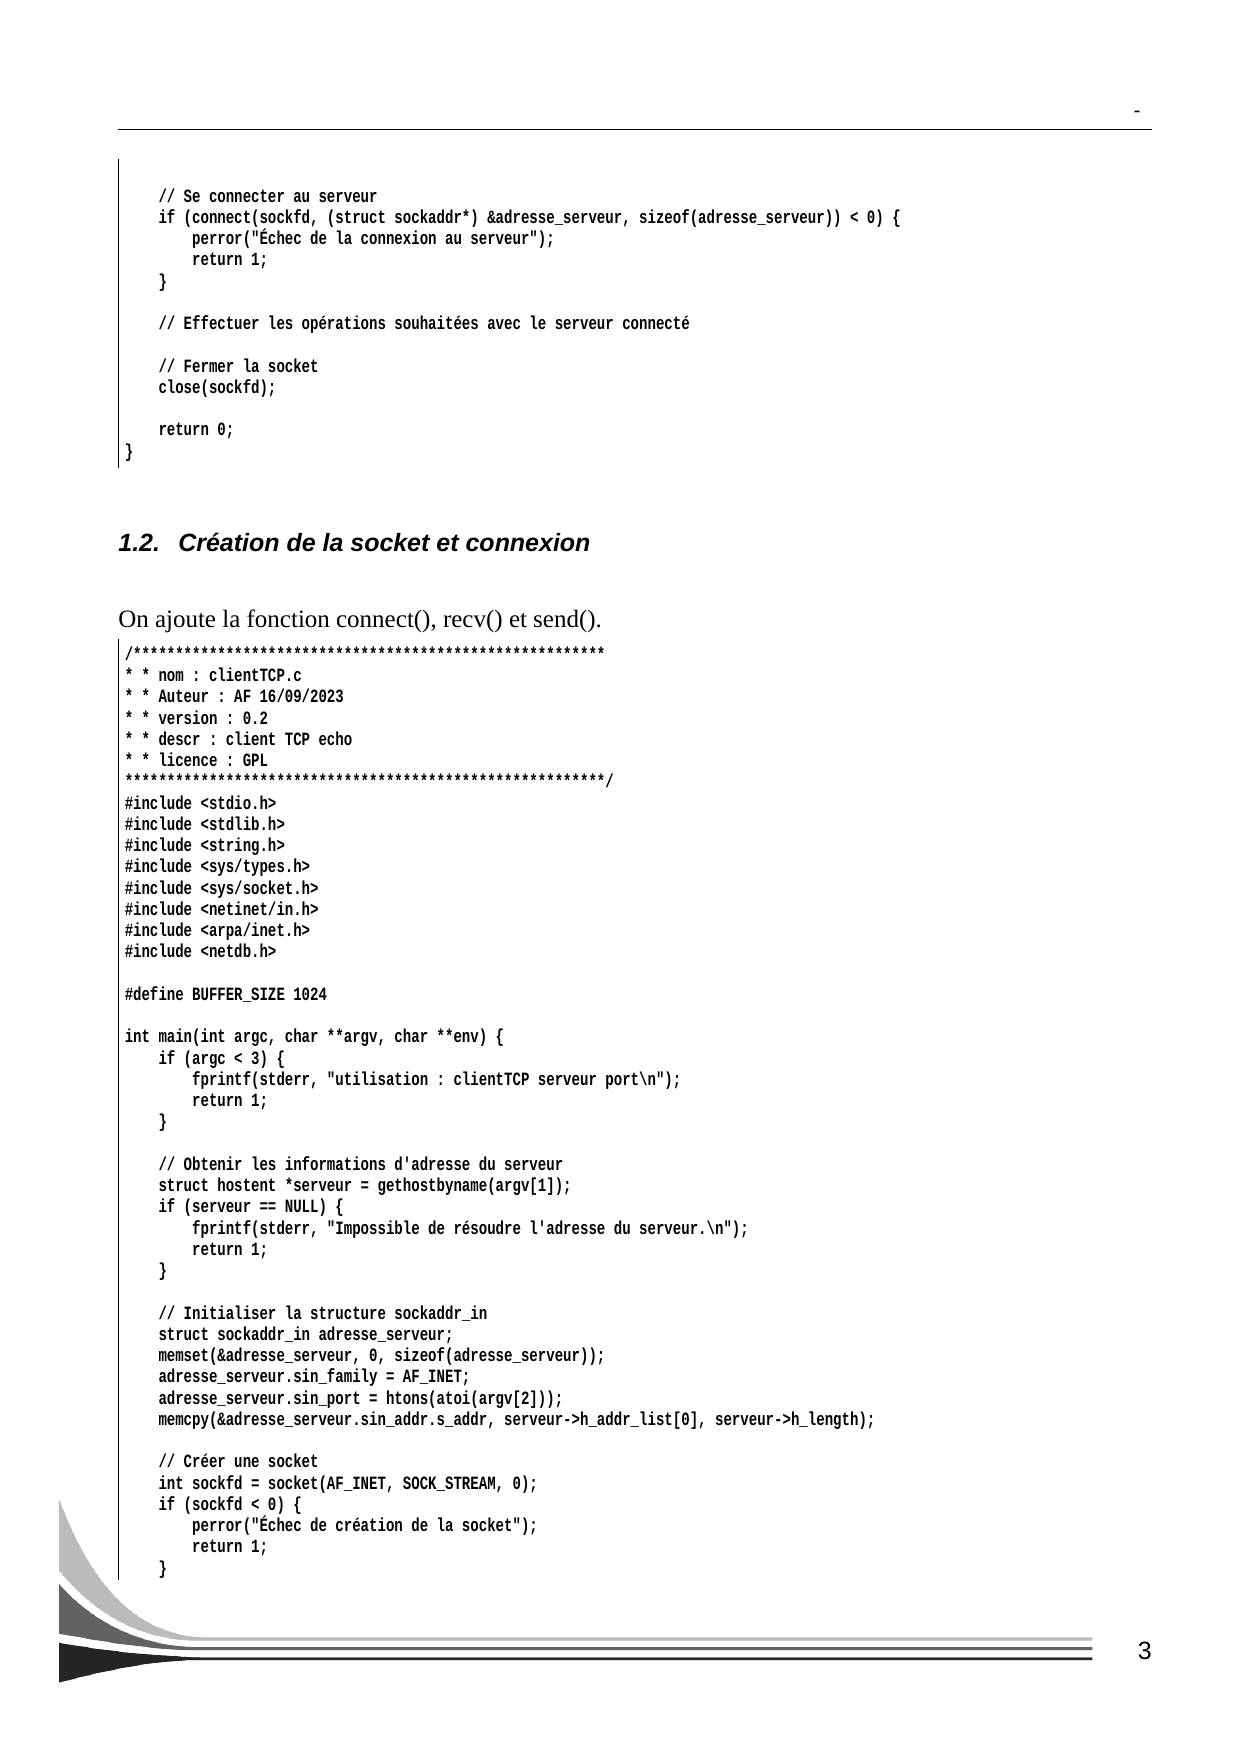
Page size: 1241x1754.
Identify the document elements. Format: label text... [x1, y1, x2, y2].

text * * licence : GPL [119, 751, 1152, 772]
text // Fermer la socket [119, 356, 1152, 378]
text perror("Échec de création de la socket"); [1093, 1516, 1152, 1537]
text return 1; [1093, 1537, 1152, 1558]
text } [119, 1112, 1152, 1133]
text } [119, 271, 1152, 293]
text // Obtenir les informations d'adresse du serveur [119, 1155, 1152, 1176]
text // Se connecter au serveur [119, 186, 1152, 208]
text #include <stdlib.h> [119, 815, 1152, 836]
text return 0; [119, 420, 1152, 441]
text perror("Échec de la connexion au serveur"); [119, 229, 1152, 250]
text } [119, 441, 1152, 468]
text #include <sys/socket.h> [119, 878, 1152, 900]
text adresse_serveur.sin_family = AF_INET; [119, 1367, 1152, 1388]
text } [1093, 1558, 1152, 1580]
text #include <sys/types.h> [119, 857, 1152, 878]
text if (argc < 3) { [119, 1048, 1152, 1070]
picture [59, 1500, 1093, 1683]
text return 1; [119, 250, 1152, 271]
text if (serveur == NULL) { [119, 1197, 1152, 1218]
text #include <netdb.h> [119, 942, 1152, 963]
text #include <netinet/in.h> [119, 900, 1152, 921]
text memset(&adresse_serveur, 0, sizeof(adresse_serveur)); [119, 1346, 1152, 1367]
text On ajoute la fonction connect(), recv() et send(). [118, 604, 1152, 633]
text #include <stdio.h> [119, 793, 1152, 815]
text if (connect(sockfd, (struct sockaddr*) &adresse_serveur, sizeof(adresse_serveur)) < 0) { [119, 208, 1152, 229]
text memcpy(&adresse_serveur.sin_addr.s_addr, serveur->h_addr_list[0], serveur->h_length); [119, 1410, 1152, 1431]
text #include <string.h> [119, 836, 1152, 857]
text * * version : 0.2 [119, 708, 1152, 730]
text struct hostent *serveur = gethostbyname(argv[1]); [119, 1176, 1152, 1197]
text adresse_serveur.sin_port = htons(atoi(argv[2])); [119, 1388, 1152, 1410]
text // Créer une socket [119, 1452, 1152, 1473]
text * * Auteur : AF 16/09/2023 [119, 687, 1152, 708]
text * * descr : client TCP echo [119, 730, 1152, 751]
text } [119, 1261, 1152, 1282]
text fprintf(stderr, "utilisation : clientTCP serveur port\n"); [119, 1070, 1152, 1091]
text int main(int argc, char **argv, char **env) { [119, 1027, 1152, 1048]
text struct sockaddr_in adresse_serveur; [119, 1325, 1152, 1346]
text * * nom : clientTCP.c [119, 666, 1152, 687]
text return 1; [119, 1240, 1152, 1261]
text fprintf(stderr, "Impossible de résoudre l'adresse du serveur.\n"); [119, 1218, 1152, 1240]
text #include <arpa/inet.h> [119, 921, 1152, 942]
text // Initialiser la structure sockaddr_in [119, 1303, 1152, 1325]
text if (sockfd < 0) { [119, 1495, 1152, 1516]
text #define BUFFER_SIZE 1024 [119, 985, 1152, 1006]
text *********************************************************/ [119, 772, 1152, 793]
text int sockfd = socket(AF_INET, SOCK_STREAM, 0); [119, 1473, 1152, 1495]
text close(sockfd); [119, 378, 1152, 399]
text // Effectuer les opérations souhaitées avec le serveur connecté [119, 314, 1152, 335]
subtitle Création de la socket et connexion [118, 528, 1152, 557]
text return 1; [119, 1091, 1152, 1112]
text /******************************************************** [119, 639, 1152, 666]
